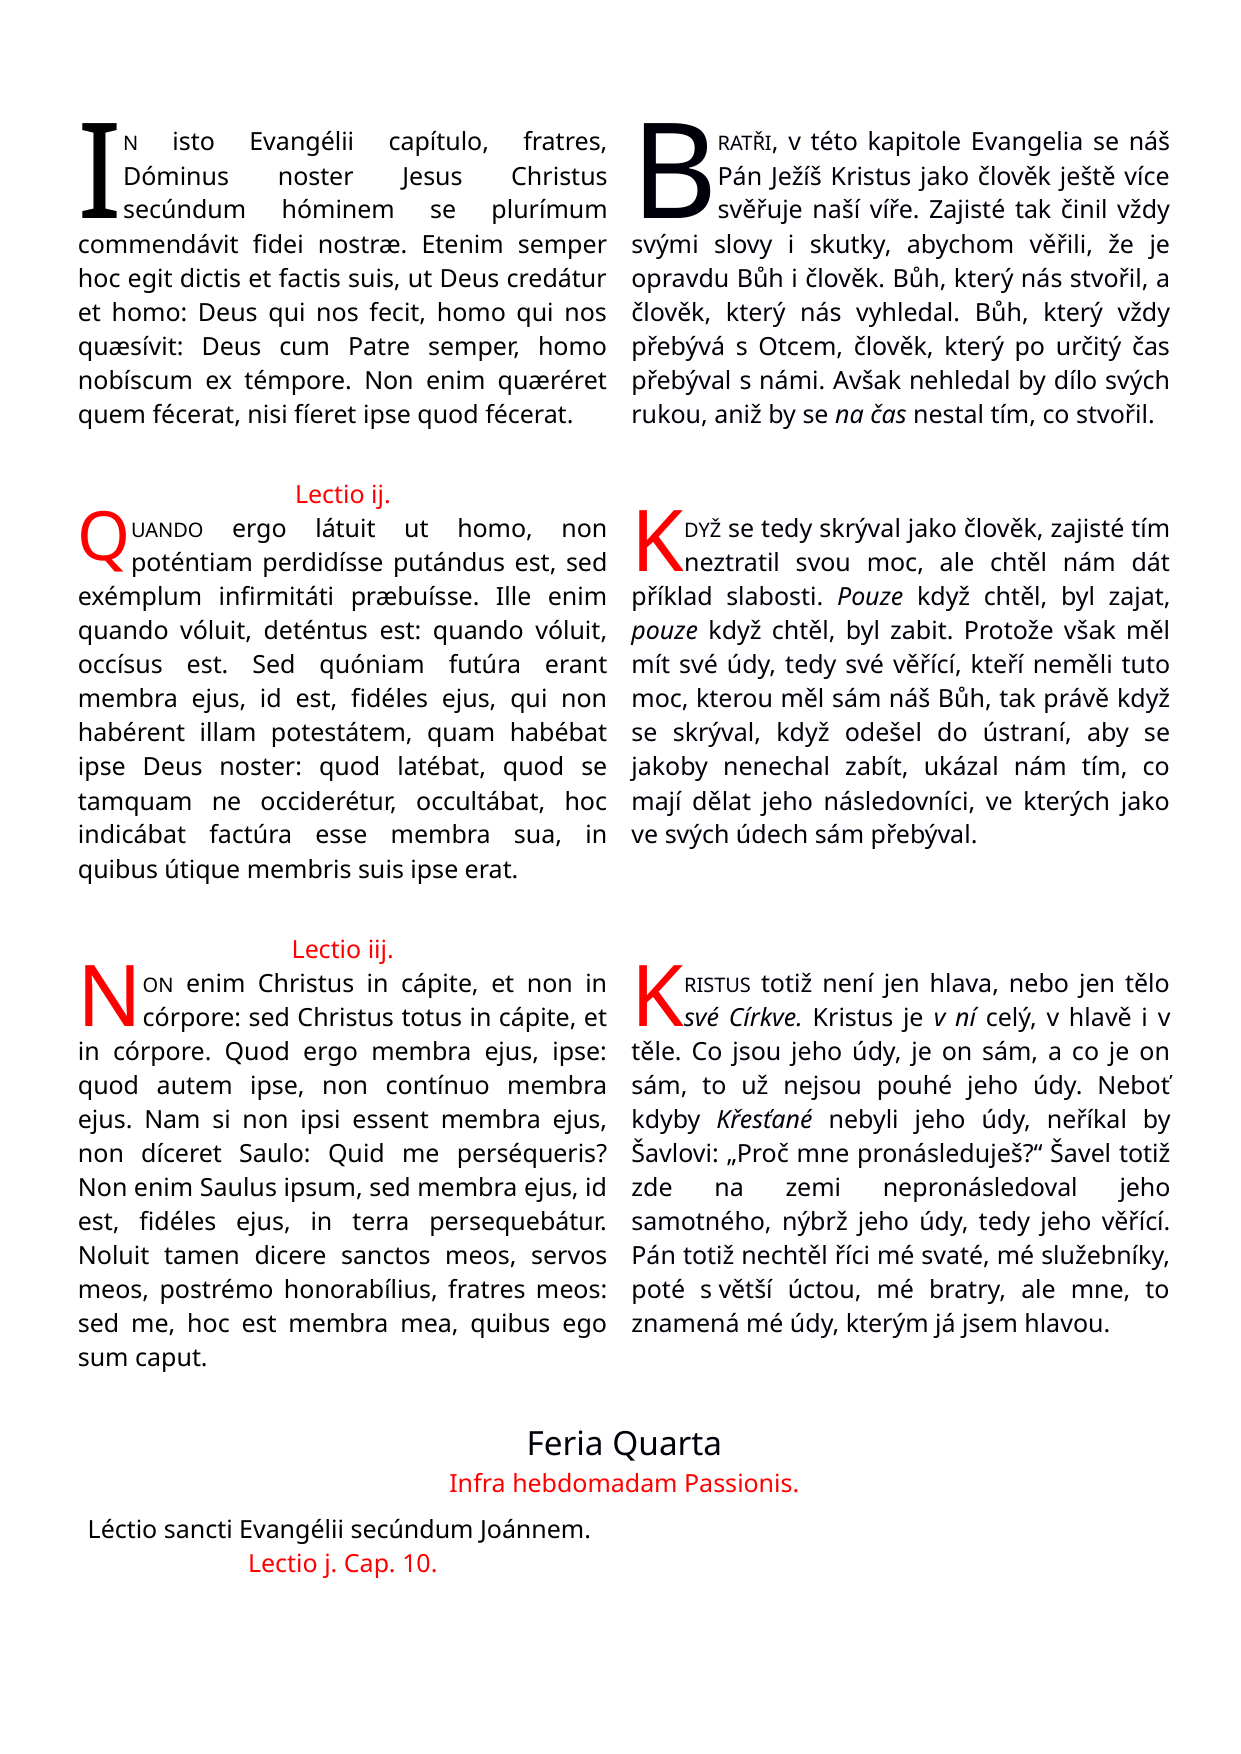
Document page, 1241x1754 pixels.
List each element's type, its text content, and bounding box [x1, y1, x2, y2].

table_cell Lectio ij. Quando ergo látuit ut homo, non poténtiam perdidísse putándus est, sed exémplum infirmitáti præbuísse. Ille enim quando vóluit, deténtus est: quando vóluit, occísus est. Sed quóniam futúra erant membra ejus, id est, fidéles ejus, qui non habérent illam potestátem, quam habébat ipse Deus noster: quod latébat, quod se tamquam ne occiderétur, occultábat, hoc indicábat factúra esse membra sua, in quibus útique membris suis ipse erat. [66, 471, 619, 925]
table_cell Když se tedy skrýval jako člověk, zajisté tím neztratil svou moc, ale chtěl nám dát příklad slabosti. Pouze když chtěl, byl zajat, pouze když chtěl, byl zabit. Protože však měl mít své údy, tedy své věřící, kteří neměli tuto moc, kterou měl sám náš Bůh, tak právě když se skrýval, když odešel do ústraní, aby se jakoby nenechal zabít, ukázal nám tím, co mají dělat jeho následovníci, ve kterých jako ve svých údech sám přebýval. [619, 471, 1182, 925]
table_cell Lectio iij. Non enim Christus in cápite, et non in córpore: sed Christus totus in cápite, et in córpore. Quod ergo membra ejus, ipse: quod autem ipse, non contínuo membra ejus. Nam si non ipsi essent membra ejus, non díceret Saulo: Quid me perséqueris? Non enim Saulus ipsum, sed membra ejus, id est, fidéles ejus, in terra persequebátur. Noluit tamen dicere sanctos meos, servos meos, postrémo honorabílius, fratres meos: sed me, hoc est membra mea, quibus ego sum caput. [66, 925, 619, 1414]
table_cell Léctio sancti Evangélii secúndum Joánnem. Lectio j. Cap. 10. In illo témpore: Facta sunt encænia in Jerosólymis: et hiems erat. Et ambulábat Jesus in templo, in pórticu Salomónis. Et réliqua. Homilía sancti Augustíni Epíscopi. Tract. 28. in Joánnem. Encænia festívitas erat dedicatiónis templi. Græce enim cænon dícitur novum. Quandocúmque novum áliquid fúerit dedicátum, encænia vocántur. Jam et usus habet hoc verbum. Si quis nova túnica induátur, encæniáre dícitur. Illum enim diem, quo templum dedicátum est, Judæi solémniter celebrábant: ipse dies festus agebátur, cum ea quæ lecta sunt, locútus est Dóminus. [66, 1505, 619, 1585]
table_cell Feria Quarta Infra hebdomadam Passionis. [66, 1414, 1182, 1505]
table_cell Léctio sancti Evangélii secúndum Joánnem. Lectio j. Cap. 7. In illo témpore: Ambulábat Jesus in Galilæam: non enim volébat in Judæam ambuláre, quia quærébant eum Judæi interfícere. Et réliqua. Homilía sancti Augustíni Epíscopi. Tract. 28. in Joánnem. In isto Evangélii capítulo, fratres, Dóminus noster Jesus Christus secúndum hóminem se plurímum commendávit fidei nostræ. Etenim semper hoc egit dictis et factis suis, ut Deus credátur et homo: Deus qui nos fecit, homo qui nos quæsívit: Deus cum Patre semper, homo nobíscum ex témpore. Non enim quæréret quem fécerat, nisi fíeret ipse quod fécerat. [66, 118, 619, 471]
table_cell Kristus totiž není jen hlava, nebo jen tělo své Církve. Kristus je v ní celý, v hlavě i v těle. Co jsou jeho údy, je on sám, a co je on sám, to už nejsou pouhé jeho údy. Neboť kdyby Křesťané nebyli jeho údy, neříkal by Šavlovi: „Proč mne pronásleduješ?“ Šavel totiž zde na zemi nepronásledoval jeho samotného, nýbrž jeho údy, tedy jeho věřící. Pán totiž nechtěl říci mé svaté, mé služebníky, poté s větší úctou, mé bratry, ale mne, to znamená mé údy, kterým já jsem hlavou. [619, 925, 1182, 1414]
table_cell [619, 1505, 1182, 1585]
table_cell Za onoho času kráčel Ježíš do Galileje. Nechtěl totiž jít do Judska, neboť Židé jej chtěli zabít. A ostatní. Bratři, v této kapitole Evangelia se náš Pán Ježíš Kristus jako člověk ještě více svěřuje naší víře. Zajisté tak činil vždy svými slovy i skutky, abychom věřili, že je opravdu Bůh i člověk. Bůh, který nás stvořil, a člověk, který nás vyhledal. Bůh, který vždy přebývá s Otcem, člověk, který po určitý čas přebýval s námi. Avšak nehledal by dílo svých rukou, aniž by se na čas nestal tím, co stvořil. [619, 118, 1182, 471]
